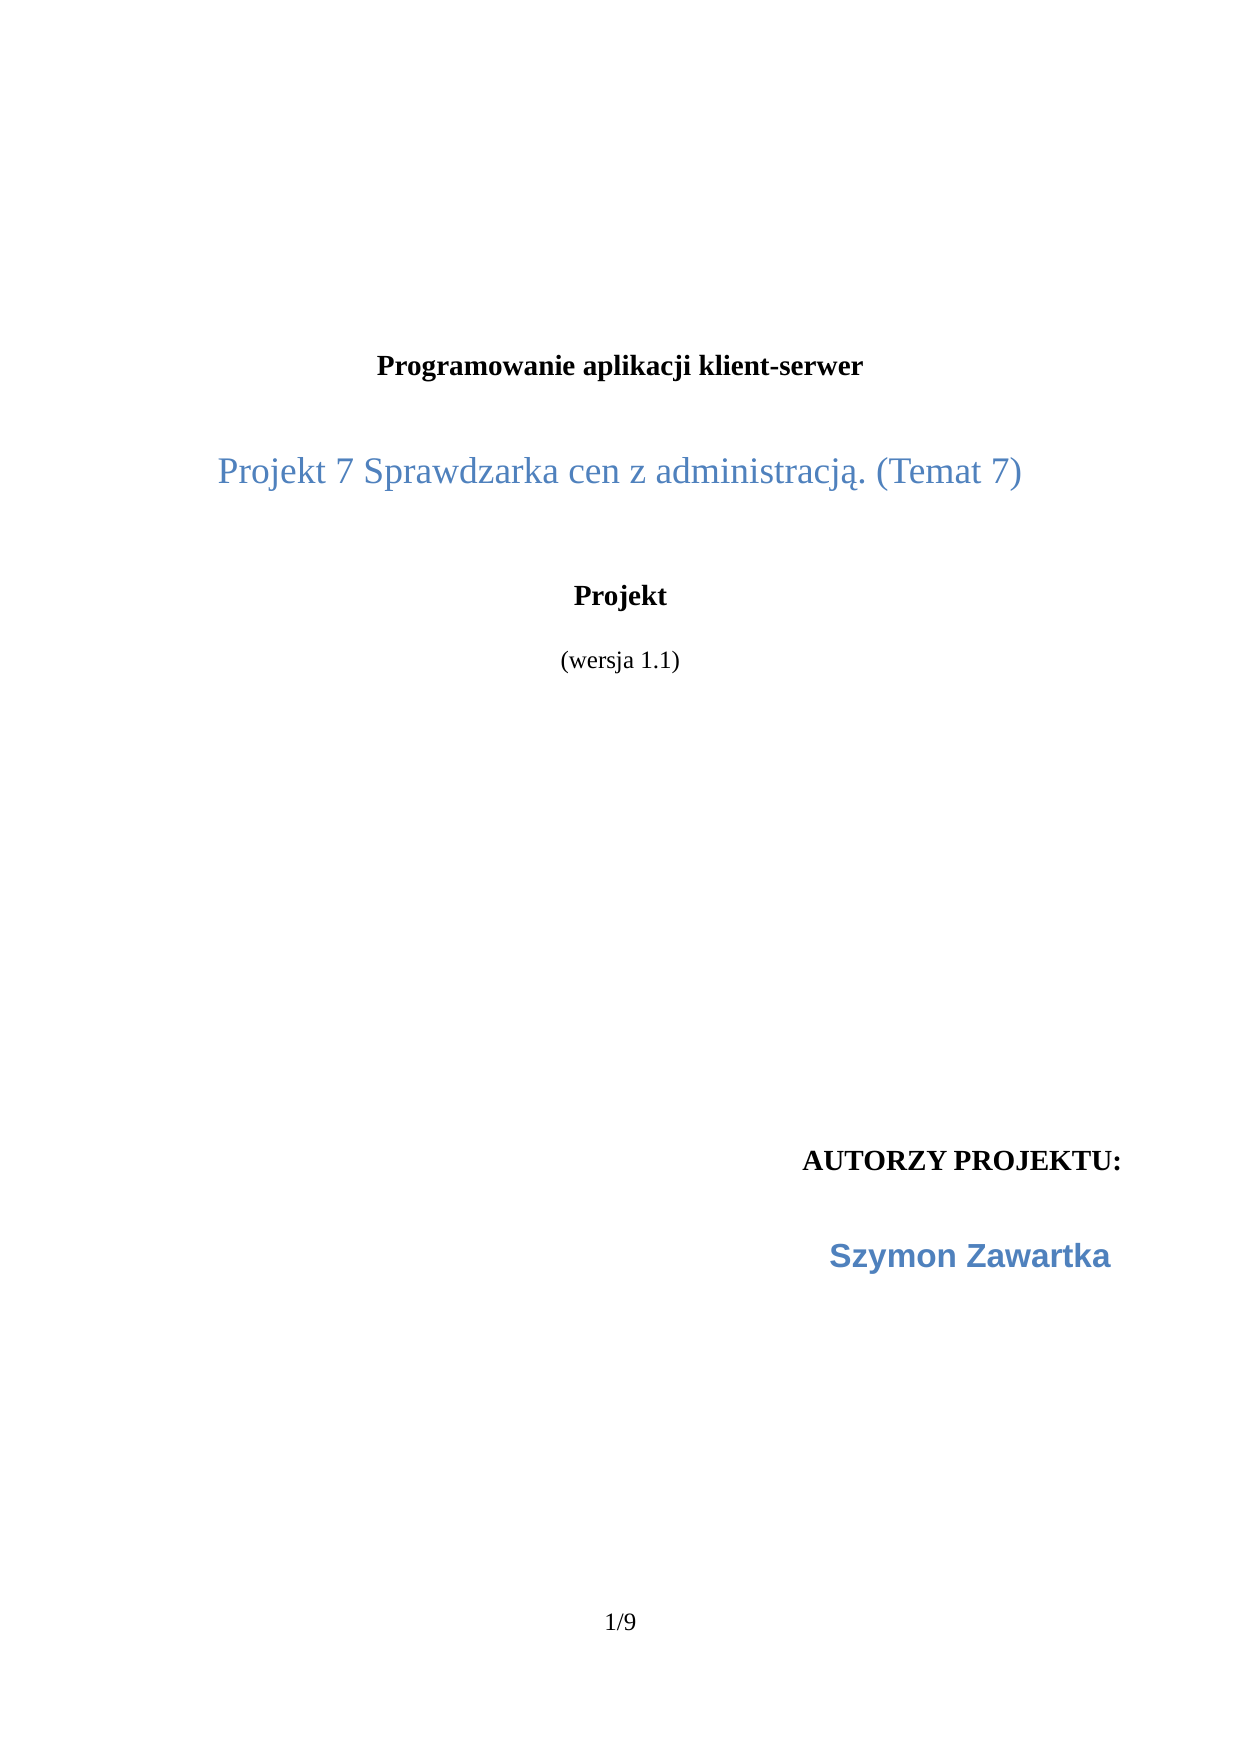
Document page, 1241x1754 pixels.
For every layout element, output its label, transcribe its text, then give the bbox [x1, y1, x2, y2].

text Projekt [118, 578, 1122, 612]
text AUTORZY PROJEKTU: [118, 1143, 1122, 1177]
text Programowanie aplikacji klient-serwer [118, 348, 1122, 382]
subtitle Szymon Zawartka [783, 1236, 1122, 1274]
text Projekt 7 Sprawdzarka cen z administracją. (Temat 7) [118, 449, 1122, 492]
text ­ [118, 118, 1122, 147]
text (wersja 1.1) [118, 645, 1122, 674]
